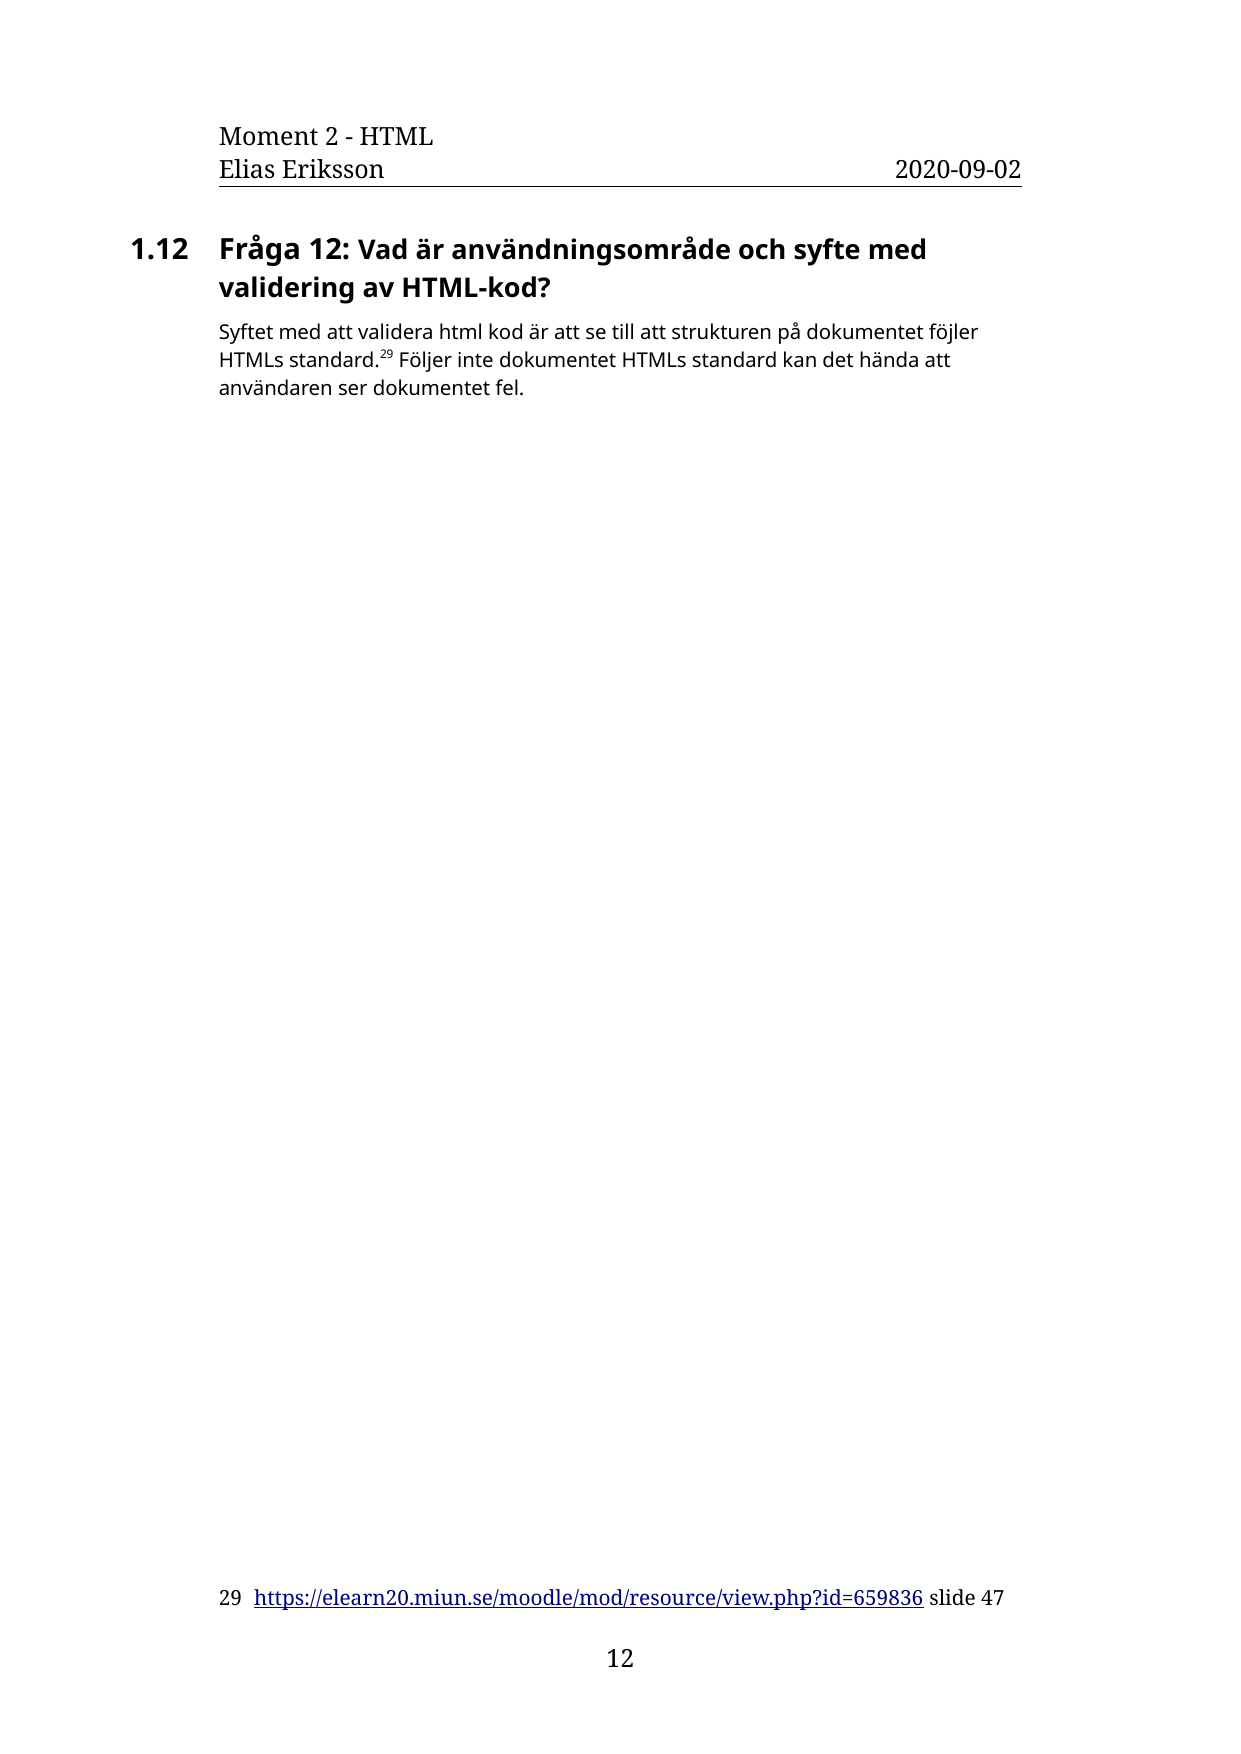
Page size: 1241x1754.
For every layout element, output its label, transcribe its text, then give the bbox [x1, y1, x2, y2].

text Syftet med att validera html kod är att se till att strukturen på dokumentet föjler HTMLs standard. Följer inte dokumentet HTMLs standard kan det hända att användaren ser dokumentet fel. [218, 318, 1022, 401]
subtitle Fråga 12: Vad är användningsområde och syfte med validering av HTML-kod? [130, 228, 1022, 305]
text https://elearn20.miun.se/moodle/mod/resource/view.php?id=659836 slide 47 [218, 1583, 1022, 1611]
